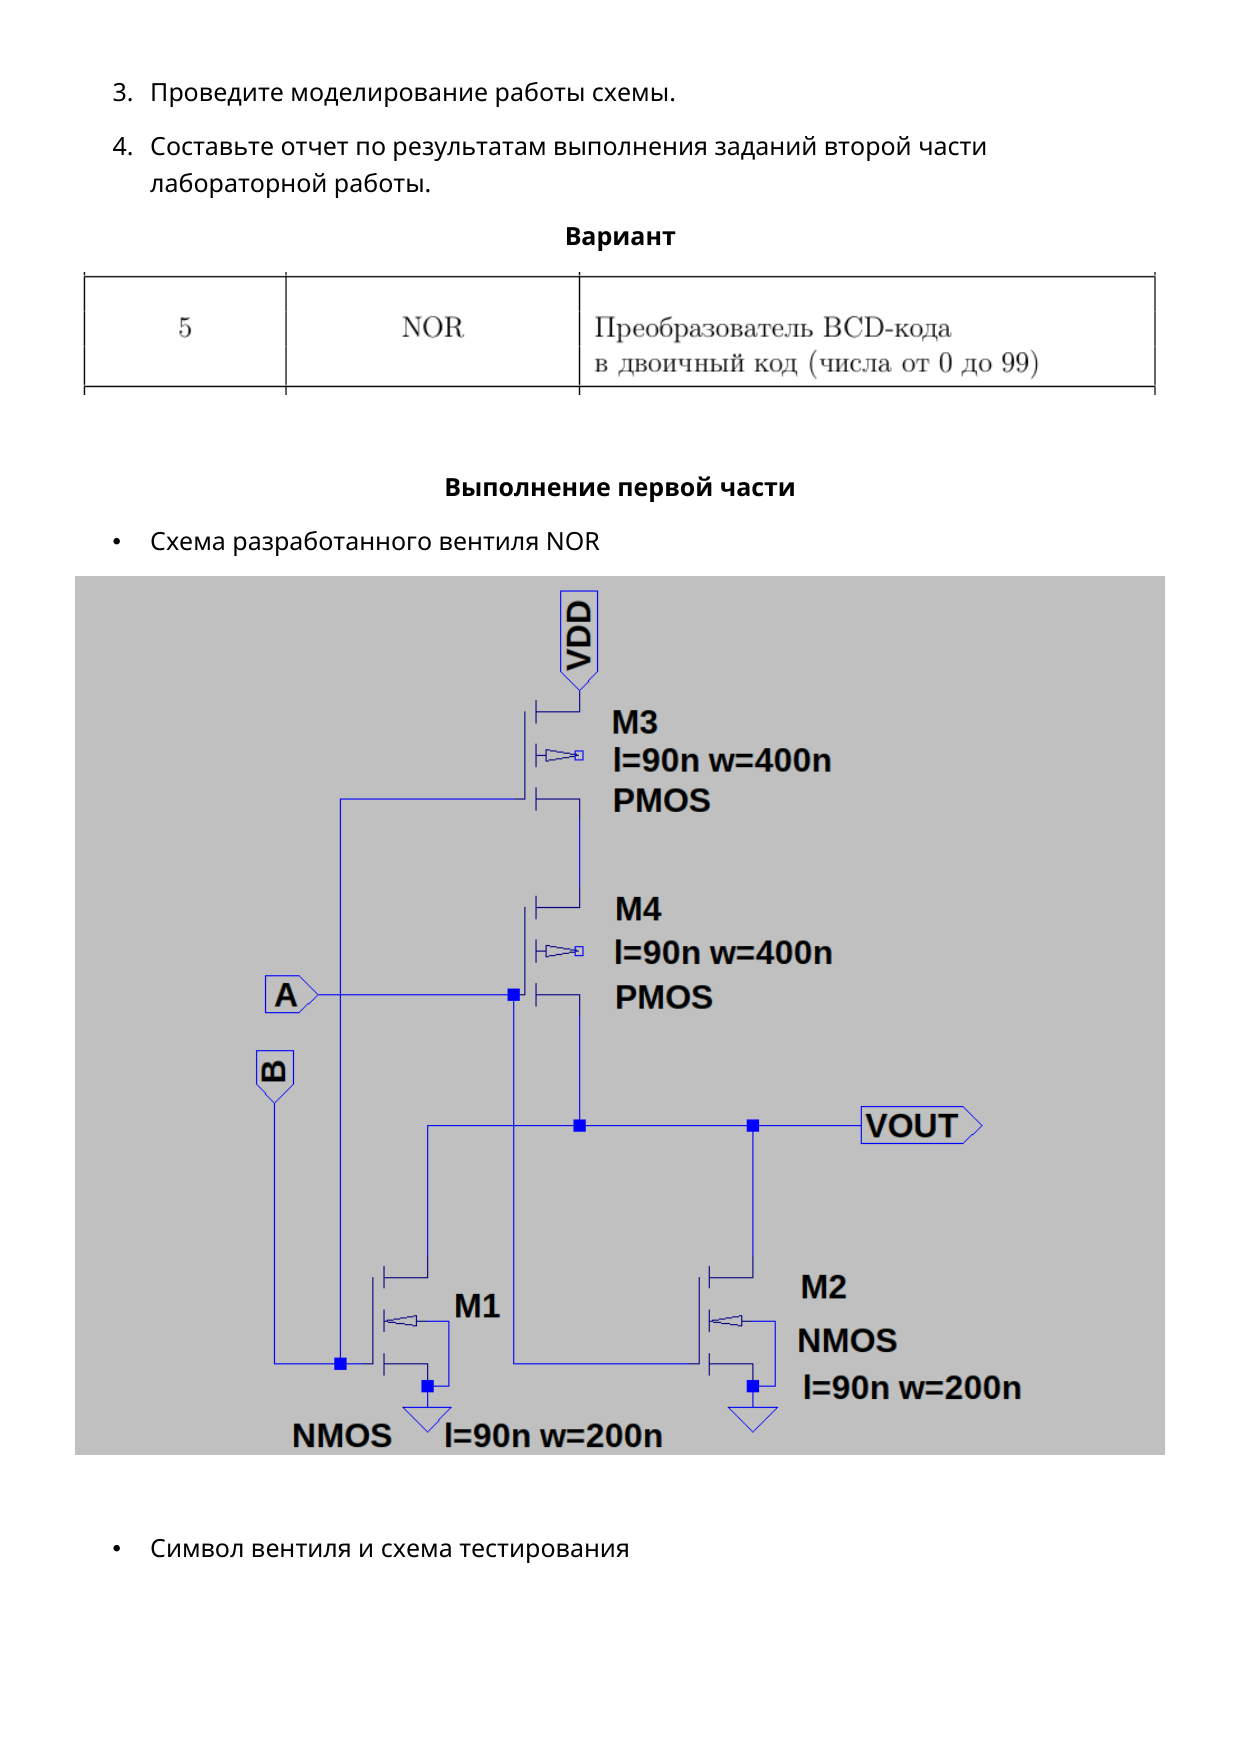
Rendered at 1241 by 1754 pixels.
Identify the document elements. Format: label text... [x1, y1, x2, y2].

picture [75, 576, 1166, 1455]
text Вариант [75, 219, 1165, 253]
picture [75, 272, 1166, 395]
list Схема разработанного вентиля NOR [112, 523, 1165, 557]
list Составьте отчет по результатам выполнения заданий второй части лабораторной работы. [112, 128, 1165, 199]
list Проведите моделирование работы схемы. [112, 75, 1165, 109]
list Символ вентиля и схема тестирования [112, 1530, 1165, 1564]
text Выполнение первой части [75, 470, 1165, 504]
